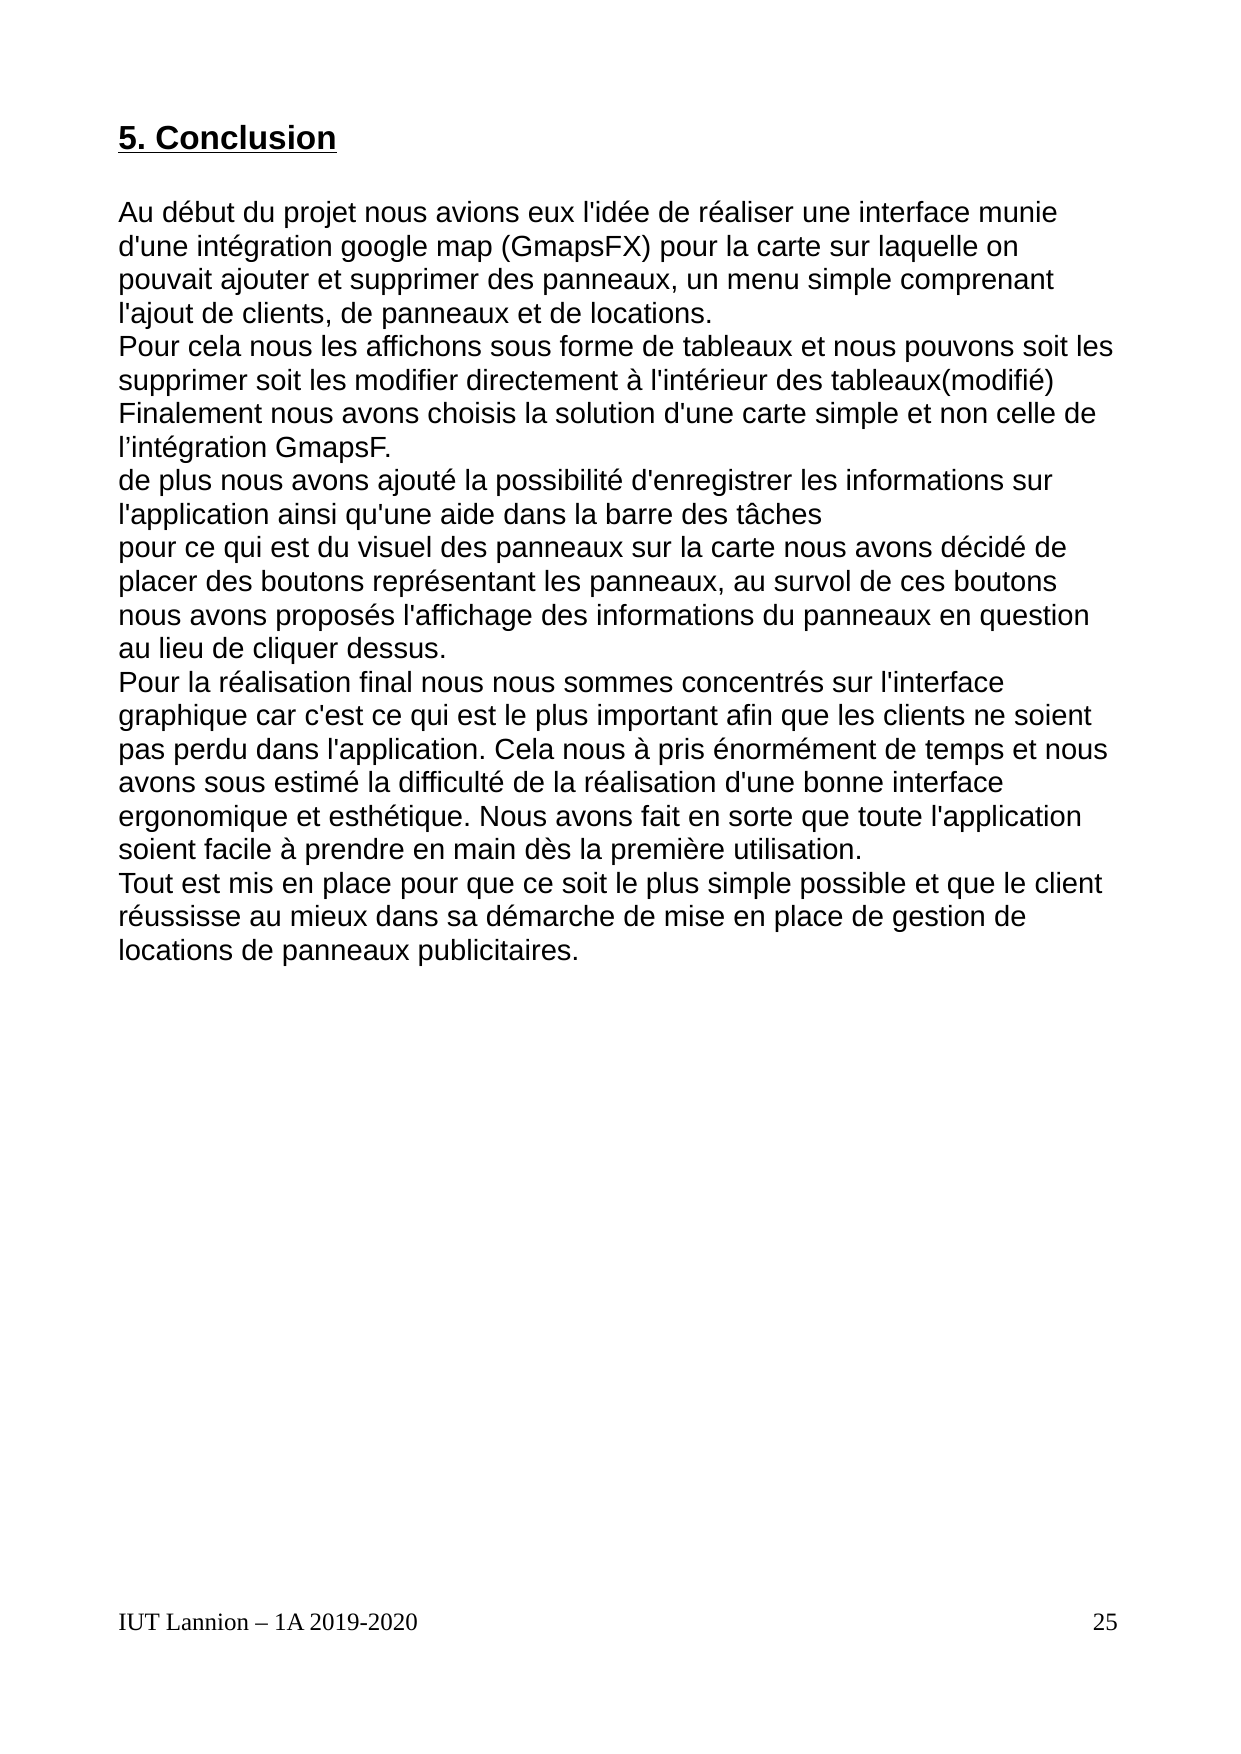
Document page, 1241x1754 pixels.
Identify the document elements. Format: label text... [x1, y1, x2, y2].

text 5. Conclusion [118, 118, 1122, 157]
text Tout est mis en place pour que ce soit le plus simple possible et que le client réussisse au mieux dans sa démarche de mise en place de gestion de locations de panneaux publicitaires. [118, 866, 1122, 966]
text Pour la réalisation final nous nous sommes concentrés sur l'interface graphique car c'est ce qui est le plus important afin que les clients ne soient pas perdu dans l'application. Cela nous à pris énormément de temps et nous avons sous estimé la difficulté de la réalisation d'une bonne interface ergonomique et esthétique. Nous avons fait en sorte que toute l'application soient facile à prendre en main dès la première utilisation. [118, 664, 1122, 866]
text Au début du projet nous avions eux l'idée de réaliser une interface munie d'une intégration google map (GmapsFX) pour la carte sur laquelle on pouvait ajouter et supprimer des panneaux, un menu simple comprenant l'ajout de clients, de panneaux et de locations. Pour cela nous les affichons sous forme de tableaux et nous pouvons soit les supprimer soit les modifier directement à l'intérieur des tableaux(modifié) Finalement nous avons choisis la solution d'une carte simple et non celle de l’intégration GmapsF. de plus nous avons ajouté la possibilité d'enregistrer les informations sur l'application ainsi qu'une aide dans la barre des tâches pour ce qui est du visuel des panneaux sur la carte nous avons décidé de placer des boutons représentant les panneaux, au survol de ces boutons nous avons proposés l'affichage des informations du panneaux en question au lieu de cliquer dessus. [118, 195, 1122, 664]
